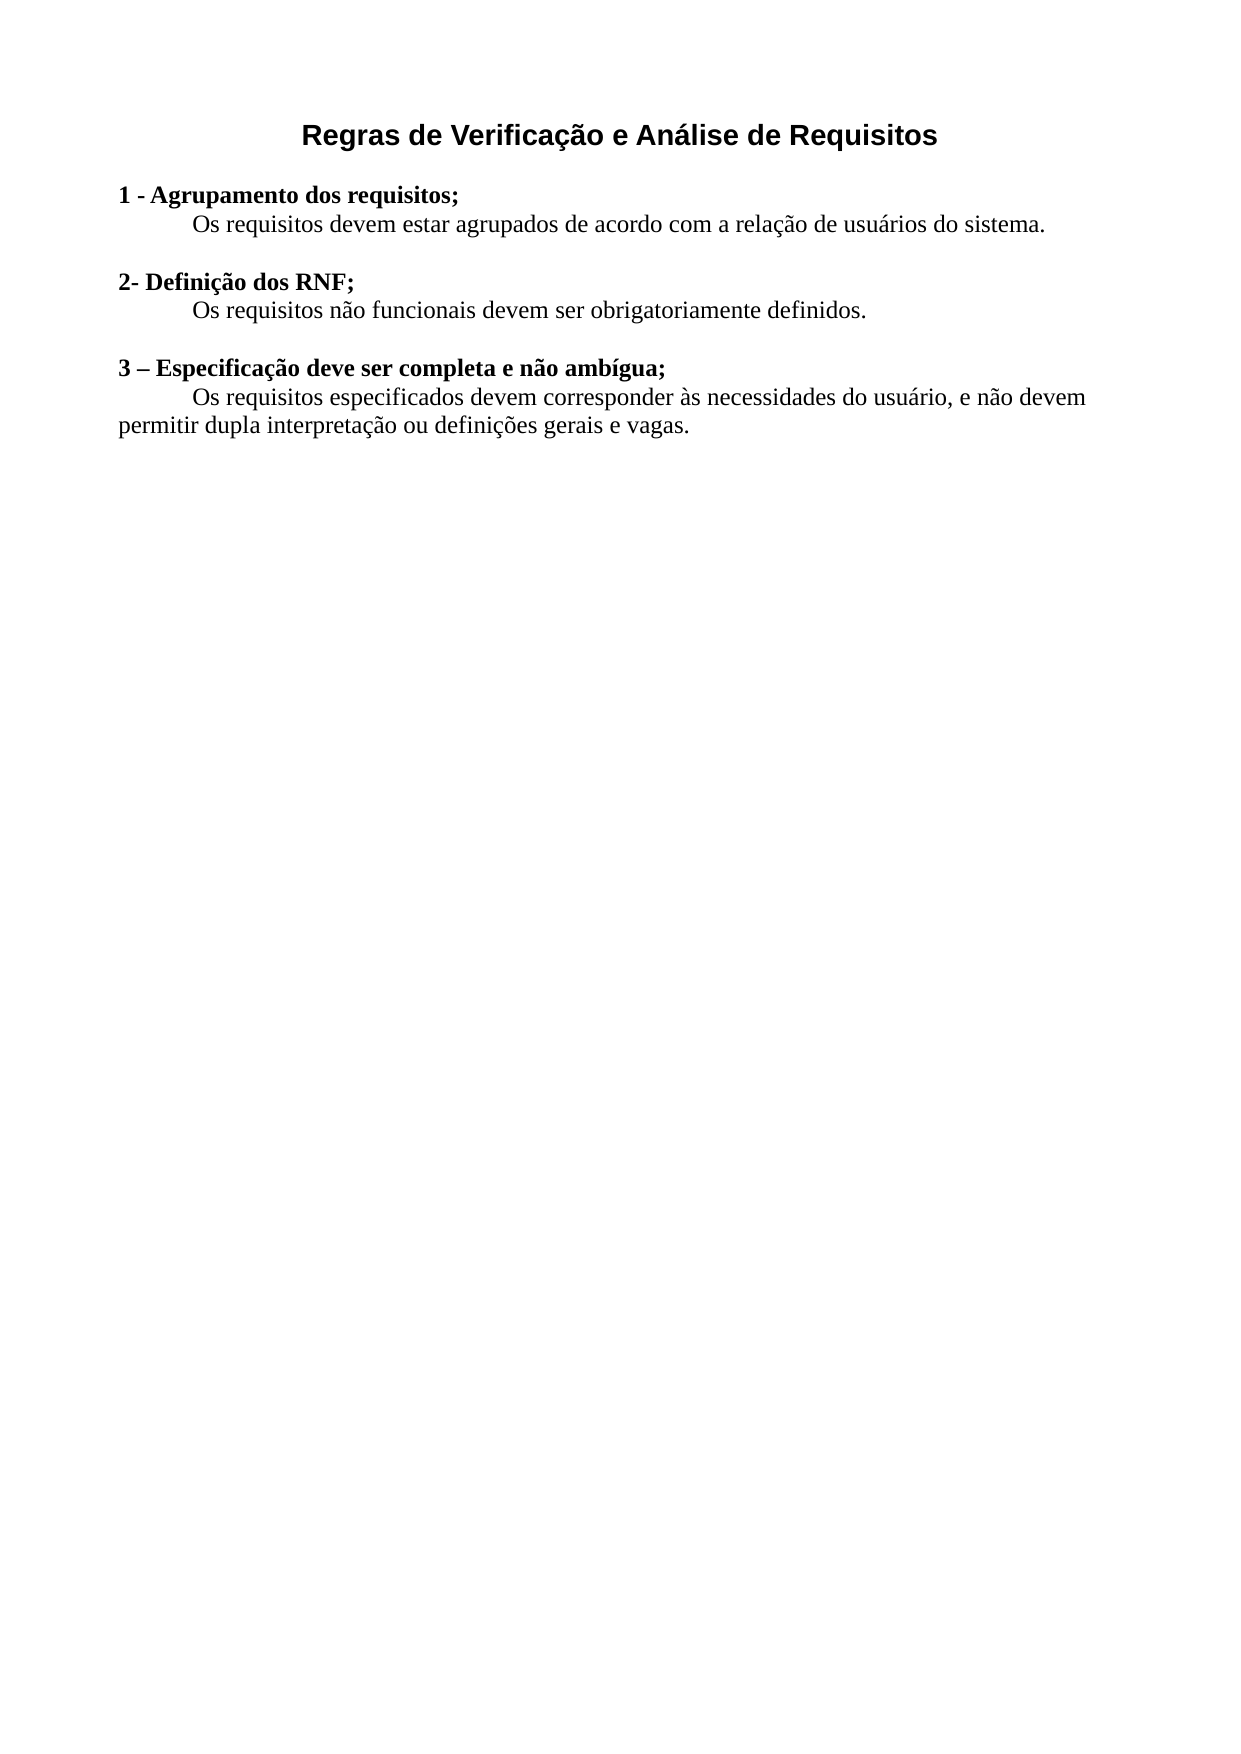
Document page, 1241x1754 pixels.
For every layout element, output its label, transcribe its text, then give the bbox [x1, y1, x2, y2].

text 1 - Agrupamento dos requisitos; [118, 180, 1122, 209]
text Os requisitos não funcionais devem ser obrigatoriamente definidos. [118, 295, 1122, 324]
text Os requisitos devem estar agrupados de acordo com a relação de usuários do sistema. [118, 209, 1122, 238]
text Os requisitos especificados devem corresponder às necessidades do usuário, e não devem permitir dupla interpretação ou definições gerais e vagas. [118, 382, 1122, 439]
text 2- Definição dos RNF; [118, 267, 1122, 295]
text Regras de Verificação e Análise de Requisitos [118, 118, 1122, 152]
text 3 – Especificação deve ser completa e não ambígua; [118, 353, 1122, 382]
